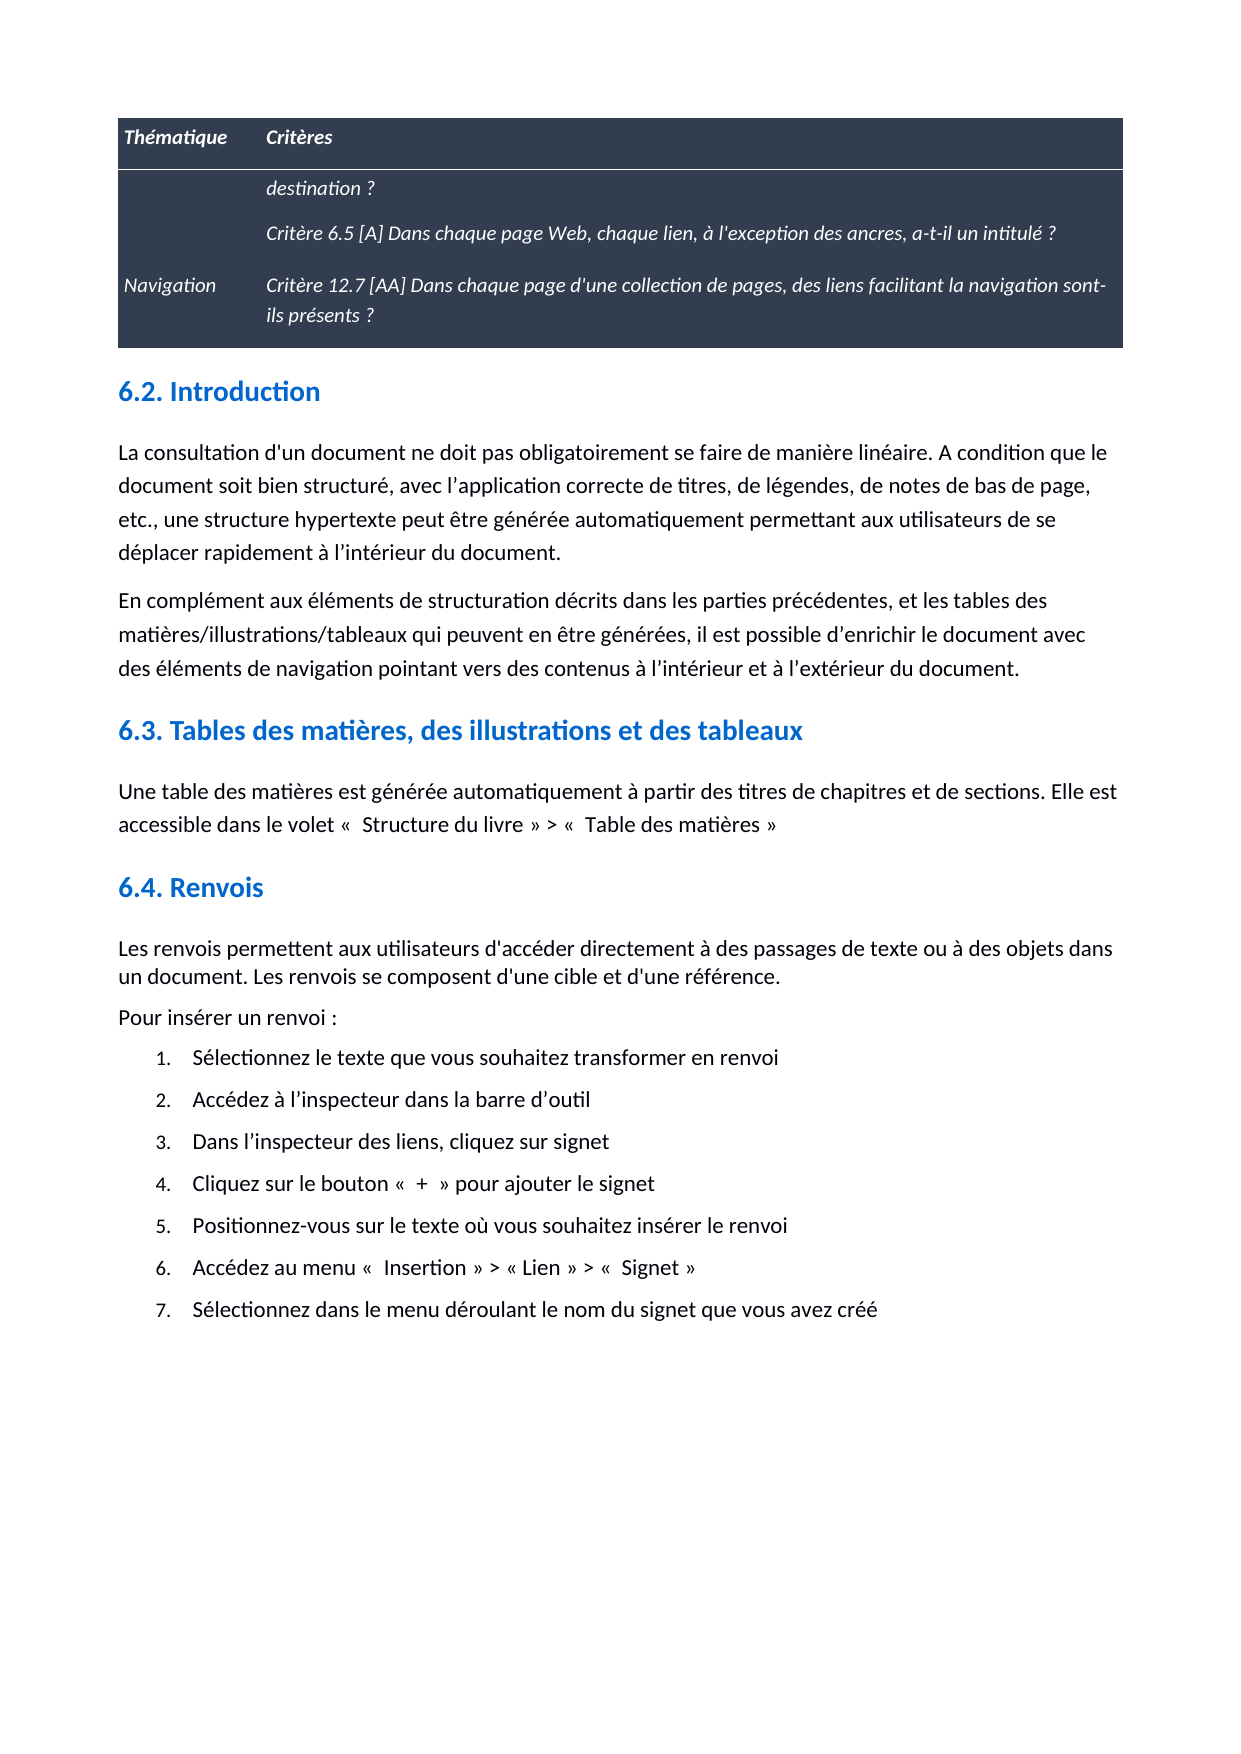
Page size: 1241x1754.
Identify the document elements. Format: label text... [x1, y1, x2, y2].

table_cell [118, 170, 261, 266]
list Accédez au menu « Insertion » > « Lien » > « Signet » [155, 1253, 1122, 1281]
list Cliquez sur le bouton « + » pour ajouter le signet [155, 1169, 1122, 1197]
table_header Critères [261, 118, 1123, 169]
text Une table des matières est générée automatiquement à partir des titres de chapitres et de sections. Elle est accessible dans le volet « Structure du livre » > « Table des matières » [118, 777, 1122, 839]
subtitle 6.4. Renvois [118, 869, 1122, 904]
subtitle 6.2. Introduction [118, 373, 1122, 408]
list Sélectionnez dans le menu déroulant le nom du signet que vous avez créé [155, 1295, 1122, 1323]
table_cell Navigation [118, 266, 261, 348]
subtitle 6.3. Tables des matières, des illustrations et des tableaux [118, 712, 1122, 748]
list Positionnez-vous sur le texte où vous souhaitez insérer le renvoi [155, 1211, 1122, 1239]
list Sélectionnez le texte que vous souhaitez transformer en renvoi [155, 1043, 1122, 1071]
text Les renvois permettent aux utilisateurs d'accéder directement à des passages de texte ou à des objets dans un document. Les renvois se composent d'une cible et d'une référence. [118, 934, 1122, 990]
text En complément aux éléments de structuration décrits dans les parties précédentes, et les tables des matières/illustrations/tableaux qui peuvent en être générées, il est possible d’enrichir le document avec des éléments de navigation pointant vers des contenus à l’intérieur et à l’extérieur du document. [118, 587, 1122, 682]
list Accédez à l’inspecteur dans la barre d’outil [155, 1085, 1122, 1113]
table_header Thématique [118, 118, 261, 169]
table_cell destination ? Critère 6.5 [A] Dans chaque page Web, chaque lien, à l'exception des ancres, a-t-il un intitulé ? [261, 170, 1123, 266]
text La consultation d'un document ne doit pas obligatoirement se faire de manière linéaire. A condition que le document soit bien structuré, avec l’application correcte de titres, de légendes, de notes de bas de page, etc., une structure hypertexte peut être générée automatiquement permettant aux utilisateurs de se déplacer rapidement à l’intérieur du document. [118, 438, 1122, 566]
list Dans l’inspecteur des liens, cliquez sur signet [155, 1127, 1122, 1155]
table_cell Critère 12.7 [AA] Dans chaque page d'une collection de pages, des liens facilitant la navigation sont-ils présents ? [261, 266, 1123, 348]
text Pour insérer un renvoi : [118, 1003, 1122, 1031]
